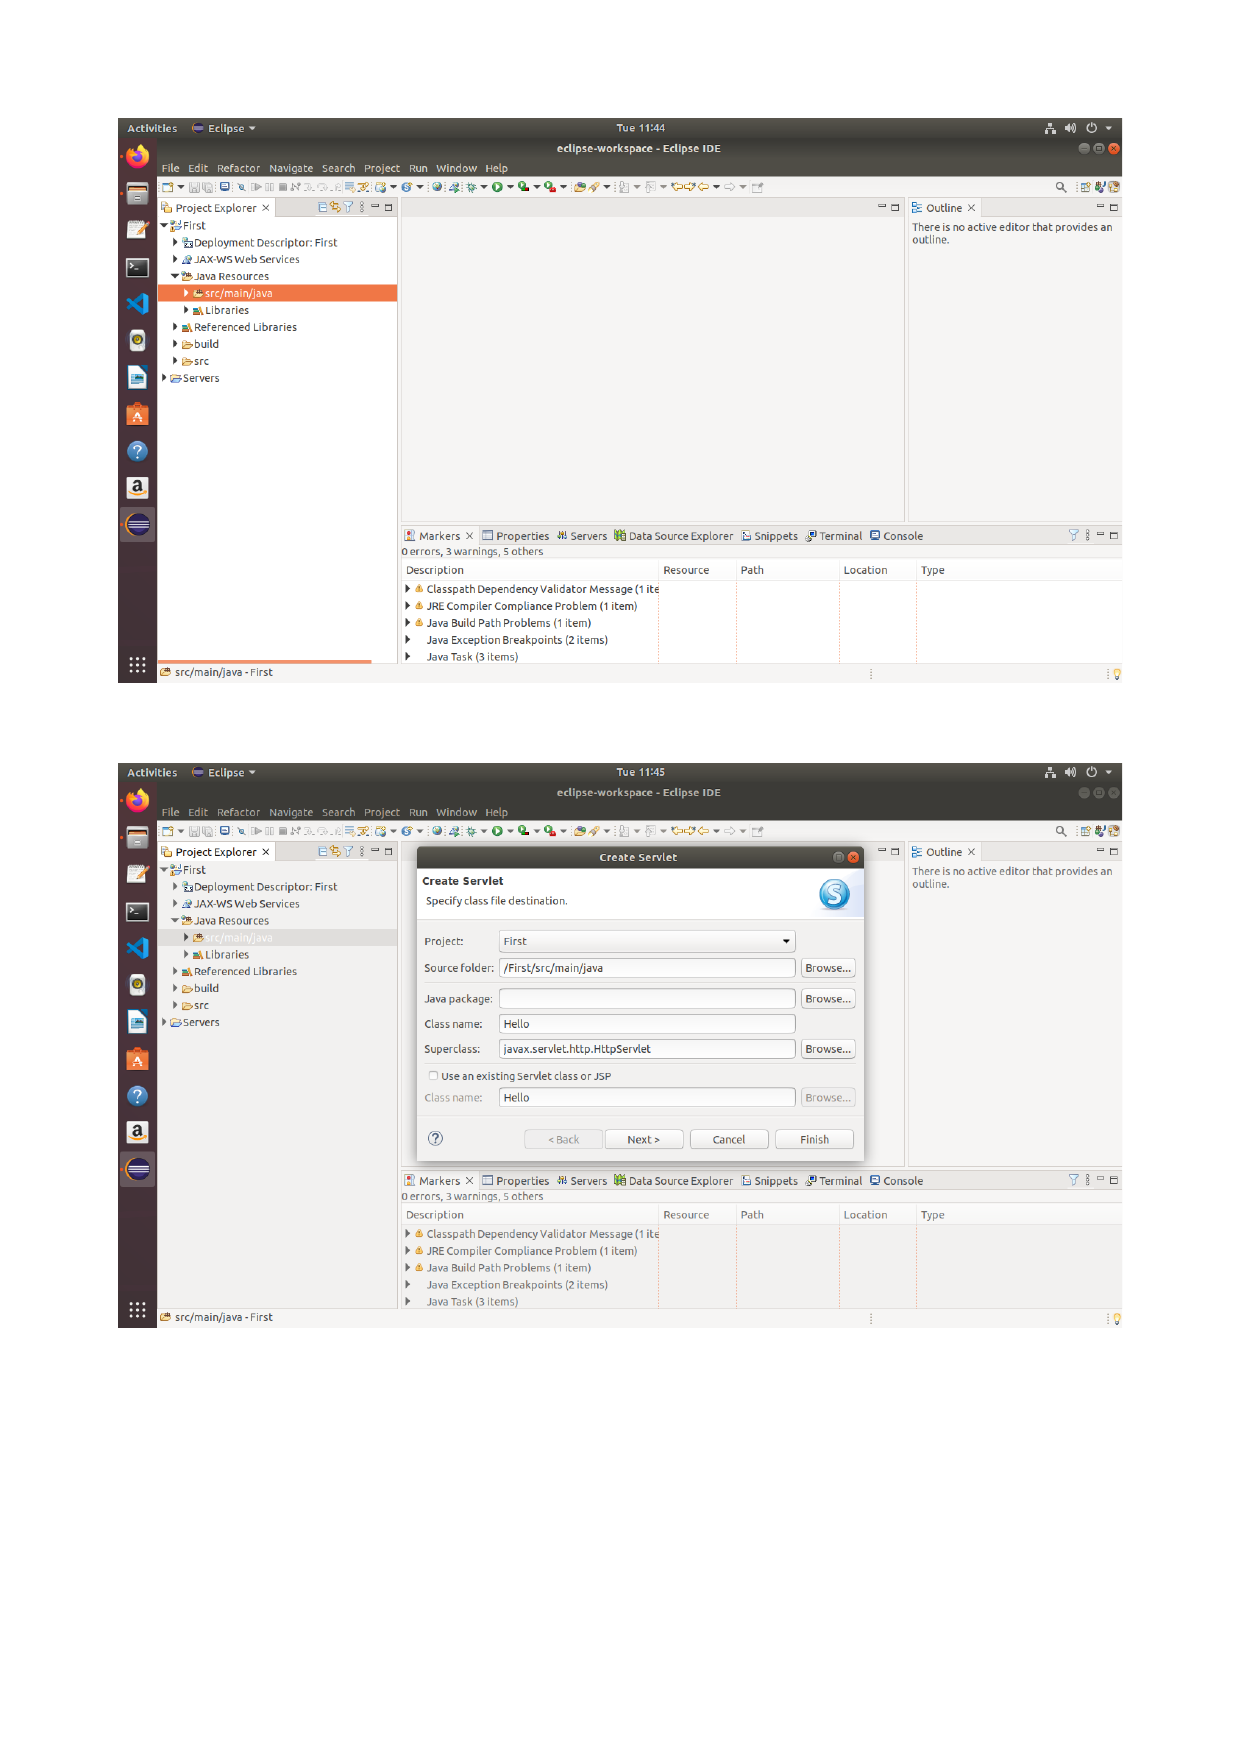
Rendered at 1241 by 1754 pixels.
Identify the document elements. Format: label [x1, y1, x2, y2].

picture [118, 118, 1123, 683]
picture [118, 763, 1123, 1328]
